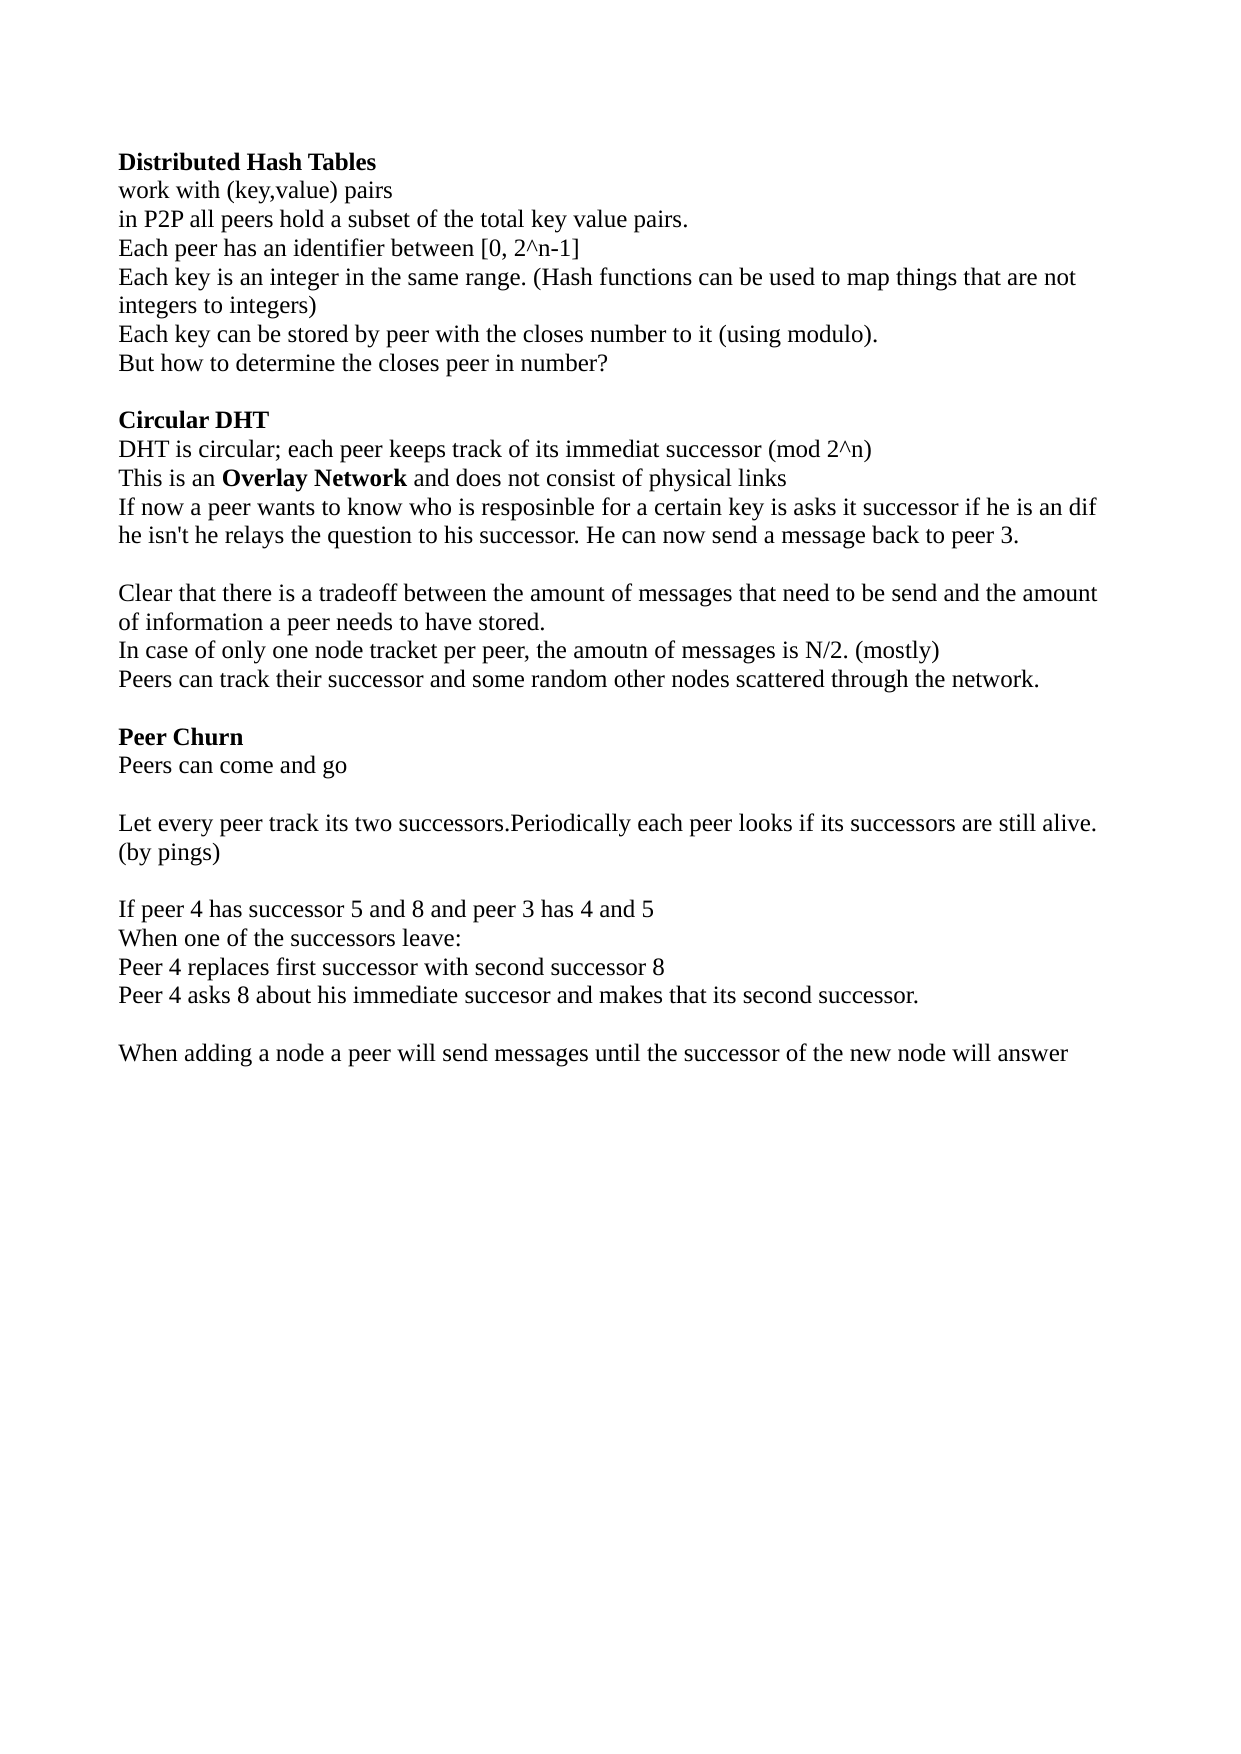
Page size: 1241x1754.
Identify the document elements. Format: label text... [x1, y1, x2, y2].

text But how to determine the closes peer in number? [118, 348, 1122, 377]
text In case of only one node tracket per peer, the amoutn of messages is N/2. (mostly) [118, 636, 1122, 664]
text Let every peer track its two successors.Periodically each peer looks if its successors are still alive.(by pings) [118, 808, 1122, 866]
text DHT is circular; each peer keeps track of its immediat successor (mod 2^n) [118, 434, 1122, 463]
text Peers can track their successor and some random other nodes scattered through the network. [118, 664, 1122, 693]
text in P2P all peers hold a subset of the total key value pairs. [118, 204, 1122, 233]
text Peer 4 asks 8 about his immediate succesor and makes that its second successor. [118, 981, 1122, 1009]
text Each key can be stored by peer with the closes number to it (using modulo). [118, 319, 1122, 348]
text This is an Overlay Network and does not consist of physical links [118, 463, 1122, 492]
text Peer 4 replaces first successor with second successor 8 [118, 952, 1122, 981]
text If now a peer wants to know who is resposinble for a certain key is asks it successor if he is an dif he isn't he relays the question to his successor. He can now send a message back to peer 3. [118, 492, 1122, 549]
text Distributed Hash Tables [118, 147, 1122, 176]
text When adding a node a peer will send messages until the successor of the new node will answer [118, 1038, 1122, 1067]
text work with (key,value) pairs [118, 176, 1122, 204]
text Peer Churn [118, 722, 1122, 751]
text Each key is an integer in the same range. (Hash functions can be used to map things that are not integers to integers) [118, 262, 1122, 319]
text If peer 4 has successor 5 and 8 and peer 3 has 4 and 5 [118, 894, 1122, 923]
text Clear that there is a tradeoff between the amount of messages that need to be send and the amount of information a peer needs to have stored. [118, 578, 1122, 636]
text Circular DHT [118, 406, 1122, 434]
text Each peer has an identifier between [0, 2^n-1] [118, 233, 1122, 262]
text Peers can come and go [118, 751, 1122, 779]
text When one of the successors leave: [118, 923, 1122, 952]
